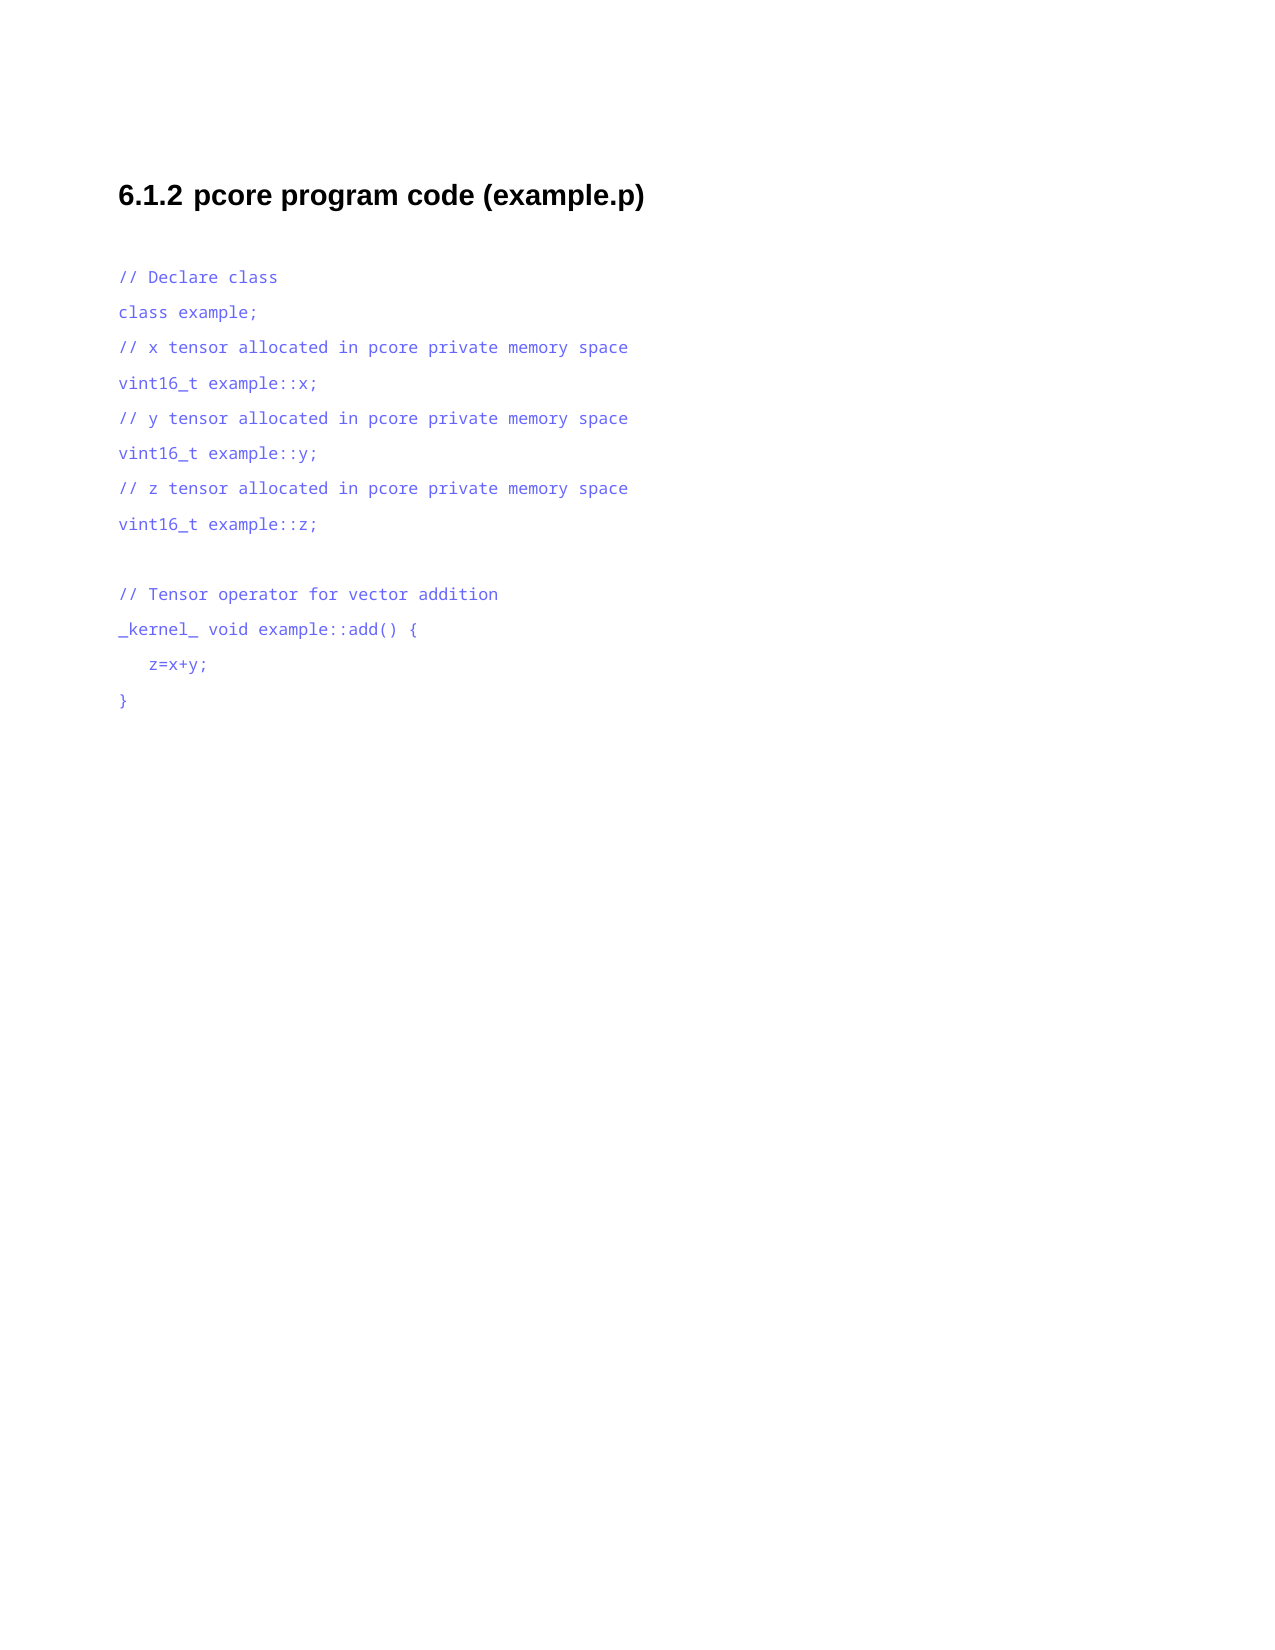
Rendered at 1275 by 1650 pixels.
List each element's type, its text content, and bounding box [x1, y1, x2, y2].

text // Tensor operator for vector addition [118, 582, 1157, 605]
text // y tensor allocated in pcore private memory space [118, 406, 1157, 429]
text vint16_t example::z; [118, 512, 1157, 535]
text // z tensor allocated in pcore private memory space [118, 477, 1157, 499]
text z=x+y; [118, 653, 1157, 676]
text } [118, 688, 1157, 711]
text class example; [118, 301, 1157, 323]
text // Declare class [118, 266, 1157, 288]
text // x tensor allocated in pcore private memory space [118, 336, 1157, 359]
subtitle pcore program code (example.p) [118, 178, 1157, 212]
text vint16_t example::y; [118, 442, 1157, 464]
text _kernel_ void example::add() { [118, 618, 1157, 640]
text vint16_t example::x; [118, 371, 1157, 394]
